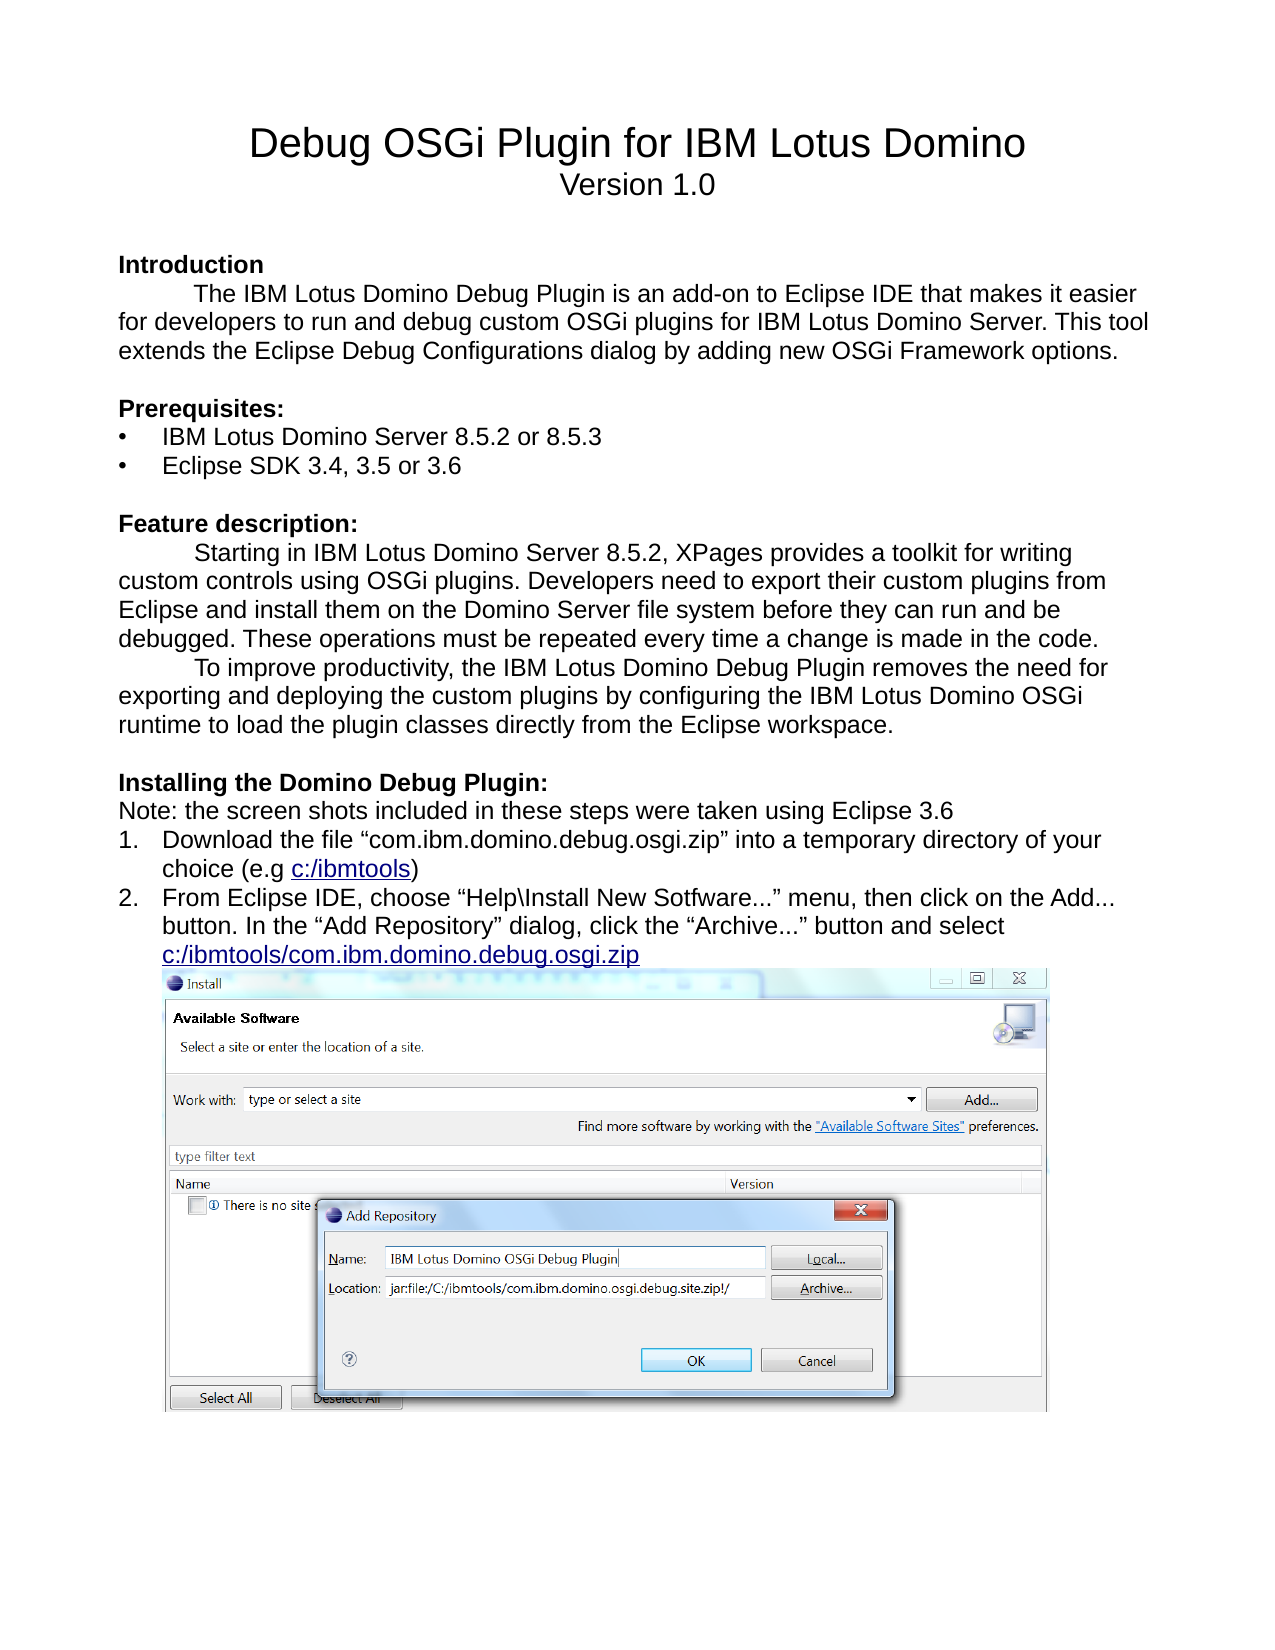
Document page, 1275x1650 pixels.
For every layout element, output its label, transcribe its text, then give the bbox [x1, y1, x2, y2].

text Feature description: [118, 509, 1157, 538]
text Introduction [118, 250, 1157, 279]
text Version 1.0 [118, 166, 1157, 202]
text Starting in IBM Lotus Domino Server 8.5.2, XPages provides a toolkit for writing custom controls using OSGi plugins. Developers need to export their custom plugins from Eclipse and install them on the Domino Server file system before they can run and be debugged. These operations must be repeated every time a change is made in the code. [118, 538, 1157, 653]
text Installing the Domino Debug Plugin: [118, 768, 1157, 796]
list IBM Lotus Domino Server 8.5.2 or 8.5.3 [118, 422, 1157, 451]
list From Eclipse IDE, choose “Help\Install New Sotfware...” menu, then click on the Add... button. In the “Add Repository” dialog, click the “Archive...” button and select c:/ibmtools/com.ibm.domino.debug.osgi.zip [118, 883, 1157, 1411]
text Debug OSGi Plugin for IBM Lotus Domino [118, 118, 1157, 166]
text The IBM Lotus Domino Debug Plugin is an add-on to Eclipse IDE that makes it easier for developers to run and debug custom OSGi plugins for IBM Lotus Domino Server. This tool extends the Eclipse Debug Configurations dialog by adding new OSGi Framework options. [118, 279, 1157, 365]
text Note: the screen shots included in these steps were taken using Eclipse 3.6 [118, 796, 1157, 825]
list Eclipse SDK 3.4, 3.5 or 3.6 [118, 451, 1157, 480]
text Prerequisites: [118, 394, 1157, 422]
list Download the file “com.ibm.domino.debug.osgi.zip” into a temporary directory of your choice (e.g c:/ibmtools) [118, 825, 1157, 883]
text To improve productivity, the IBM Lotus Domino Debug Plugin removes the need for exporting and deploying the custom plugins by configuring the IBM Lotus Domino OSGi runtime to load the plugin classes directly from the Eclipse workspace. [118, 653, 1157, 739]
picture [161, 968, 1050, 1412]
